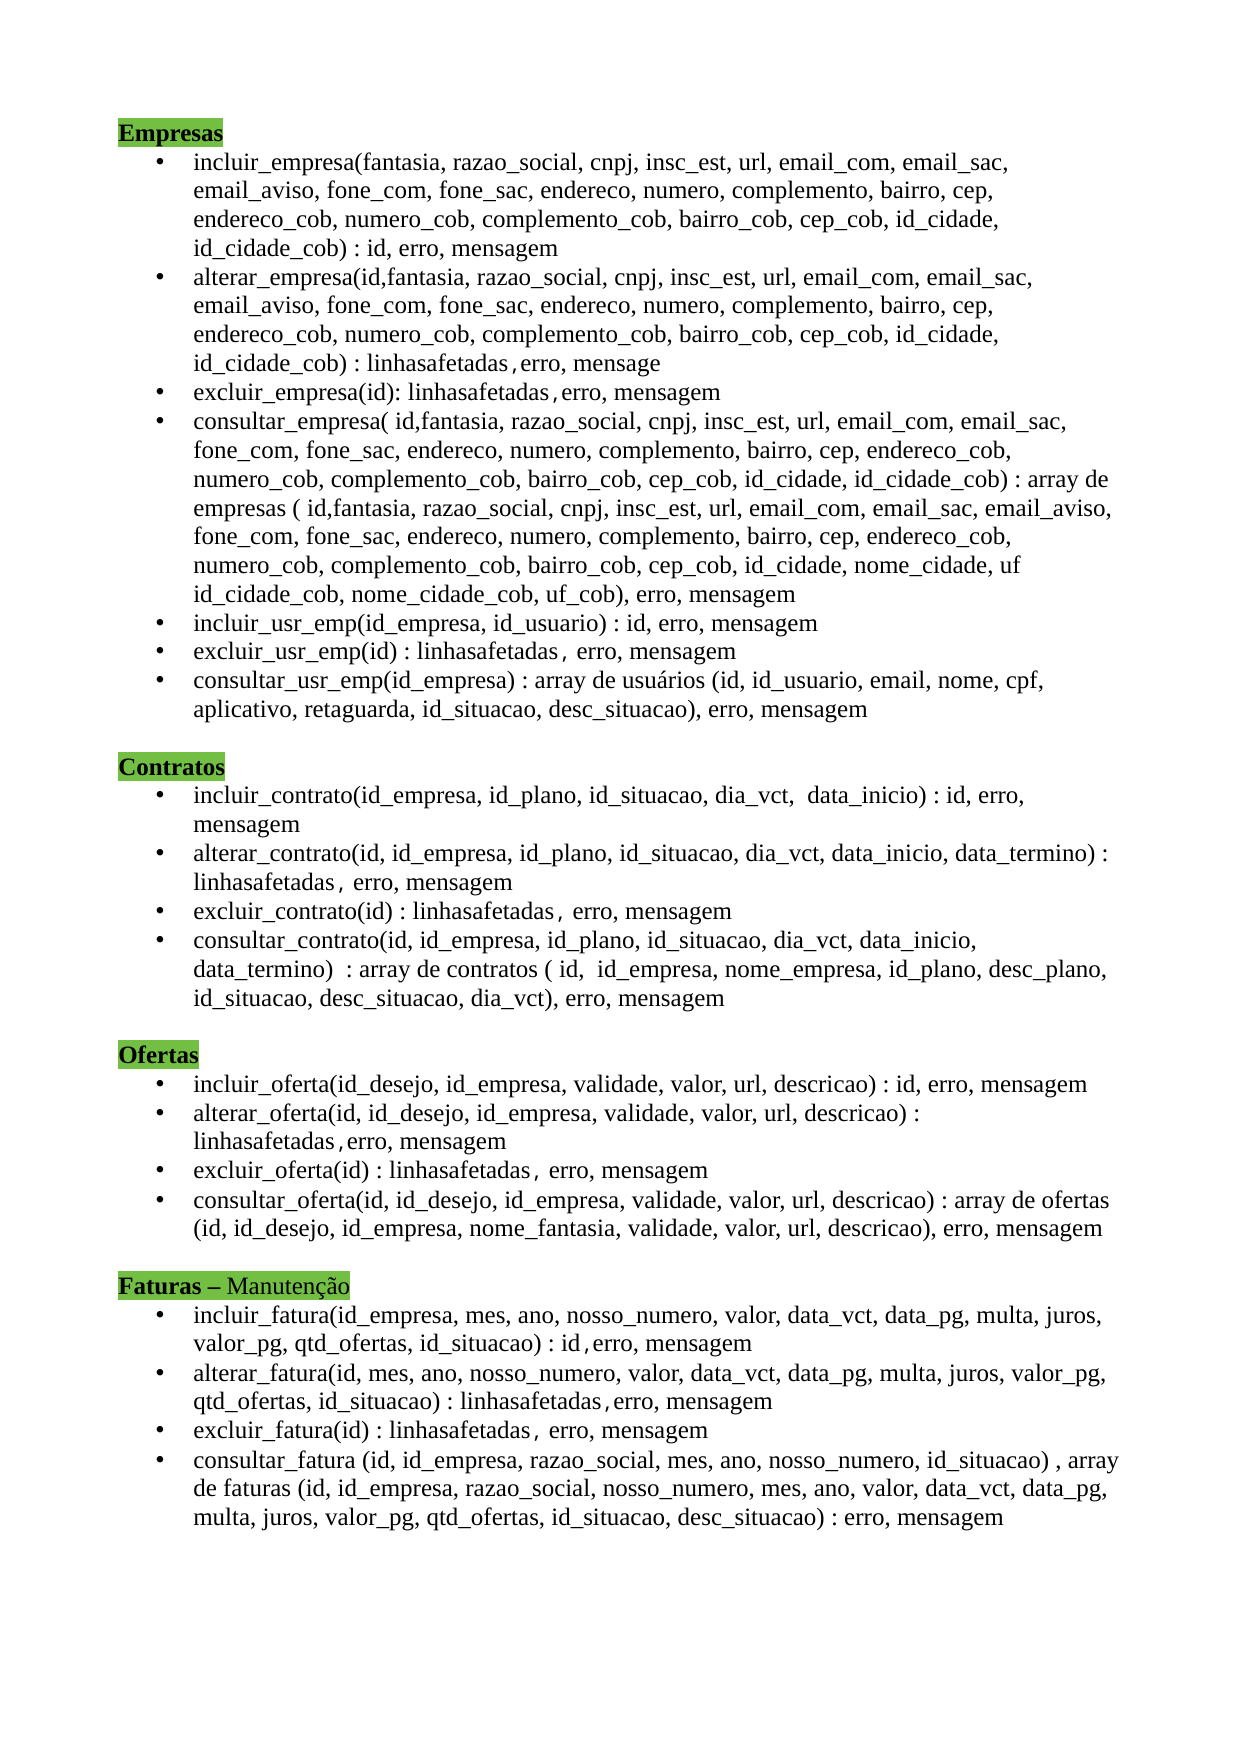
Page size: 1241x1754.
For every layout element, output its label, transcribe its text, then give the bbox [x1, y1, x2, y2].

list consultar_usr_emp(id_empresa) : array de usuários (id, id_usuario, email, nome, cpf, aplicativo, retaguarda, id_situacao, desc_situacao), erro, mensagem [156, 666, 1122, 723]
list consultar_contrato(id, id_empresa, id_plano, id_situacao, dia_vct, data_inicio, data_termino) : array de contratos ( id, id_empresa, nome_empresa, id_plano, desc_plano, id_situacao, desc_situacao, dia_vct), erro, mensagem [156, 925, 1122, 1011]
text Faturas – Manutenção [118, 1271, 1122, 1300]
list consultar_oferta(id, id_desejo, id_empresa, validade, valor, url, descricao) : array de ofertas (id, id_desejo, id_empresa, nome_fantasia, validade, valor, url, descricao), erro, mensagem [156, 1185, 1122, 1242]
list incluir_contrato(id_empresa, id_plano, id_situacao, dia_vct, data_inicio) : id, erro, mensagem [156, 781, 1122, 838]
list consultar_fatura (id, id_empresa, razao_social, mes, ano, nosso_numero, id_situacao) , array de faturas (id, id_empresa, razao_social, nosso_numero, mes, ano, valor, data_vct, data_pg, multa, juros, valor_pg, qtd_ofertas, id_situacao, desc_situacao) : erro, mensagem [156, 1445, 1122, 1531]
list alterar_contrato(id, id_empresa, id_plano, id_situacao, dia_vct, data_inicio, data_termino) : linhasafetadas, erro, mensagem [156, 838, 1122, 896]
list excluir_usr_emp(id) : linhasafetadas, erro, mensagem [156, 636, 1122, 666]
list consultar_empresa( id,fantasia, razao_social, cnpj, insc_est, url, email_com, email_sac, fone_com, fone_sac, endereco, numero, complemento, bairro, cep, endereco_cob, numero_cob, complemento_cob, bairro_cob, cep_cob, id_cidade, id_cidade_cob) : array de empresas ( id,fantasia, razao_social, cnpj, insc_est, url, email_com, email_sac, email_aviso, fone_com, fone_sac, endereco, numero, complemento, bairro, cep, endereco_cob, numero_cob, complemento_cob, bairro_cob, cep_cob, id_cidade, nome_cidade, uf id_cidade_cob, nome_cidade_cob, uf_cob), erro, mensagem [156, 406, 1122, 608]
list alterar_fatura(id, mes, ano, nosso_numero, valor, data_vct, data_pg, multa, juros, valor_pg, qtd_ofertas, id_situacao) : linhasafetadas,erro, mensagem [156, 1358, 1122, 1416]
list excluir_oferta(id) : linhasafetadas, erro, mensagem [156, 1156, 1122, 1185]
list excluir_contrato(id) : linhasafetadas, erro, mensagem [156, 896, 1122, 925]
list incluir_fatura(id_empresa, mes, ano, nosso_numero, valor, data_vct, data_pg, multa, juros, valor_pg, qtd_ofertas, id_situacao) : id,erro, mensagem [156, 1300, 1122, 1358]
list incluir_oferta(id_desejo, id_empresa, validade, valor, url, descricao) : id, erro, mensagem [156, 1069, 1122, 1098]
text Ofertas [118, 1040, 1122, 1069]
list excluir_fatura(id) : linhasafetadas, erro, mensagem [156, 1416, 1122, 1445]
list alterar_empresa(id,fantasia, razao_social, cnpj, insc_est, url, email_com, email_sac, email_aviso, fone_com, fone_sac, endereco, numero, complemento, bairro, cep, endereco_cob, numero_cob, complemento_cob, bairro_cob, cep_cob, id_cidade, id_cidade_cob) : linhasafetadas,erro, mensage [156, 262, 1122, 377]
list incluir_usr_emp(id_empresa, id_usuario) : id, erro, mensagem [156, 608, 1122, 636]
list excluir_empresa(id): linhasafetadas,erro, mensagem [156, 377, 1122, 406]
text Empresas [118, 118, 1122, 147]
list alterar_oferta(id, id_desejo, id_empresa, validade, valor, url, descricao) : linhasafetadas,erro, mensagem [156, 1098, 1122, 1156]
text Contratos [118, 752, 1122, 781]
list incluir_empresa(fantasia, razao_social, cnpj, insc_est, url, email_com, email_sac, email_aviso, fone_com, fone_sac, endereco, numero, complemento, bairro, cep, endereco_cob, numero_cob, complemento_cob, bairro_cob, cep_cob, id_cidade, id_cidade_cob) : id, erro, mensagem [156, 147, 1122, 262]
